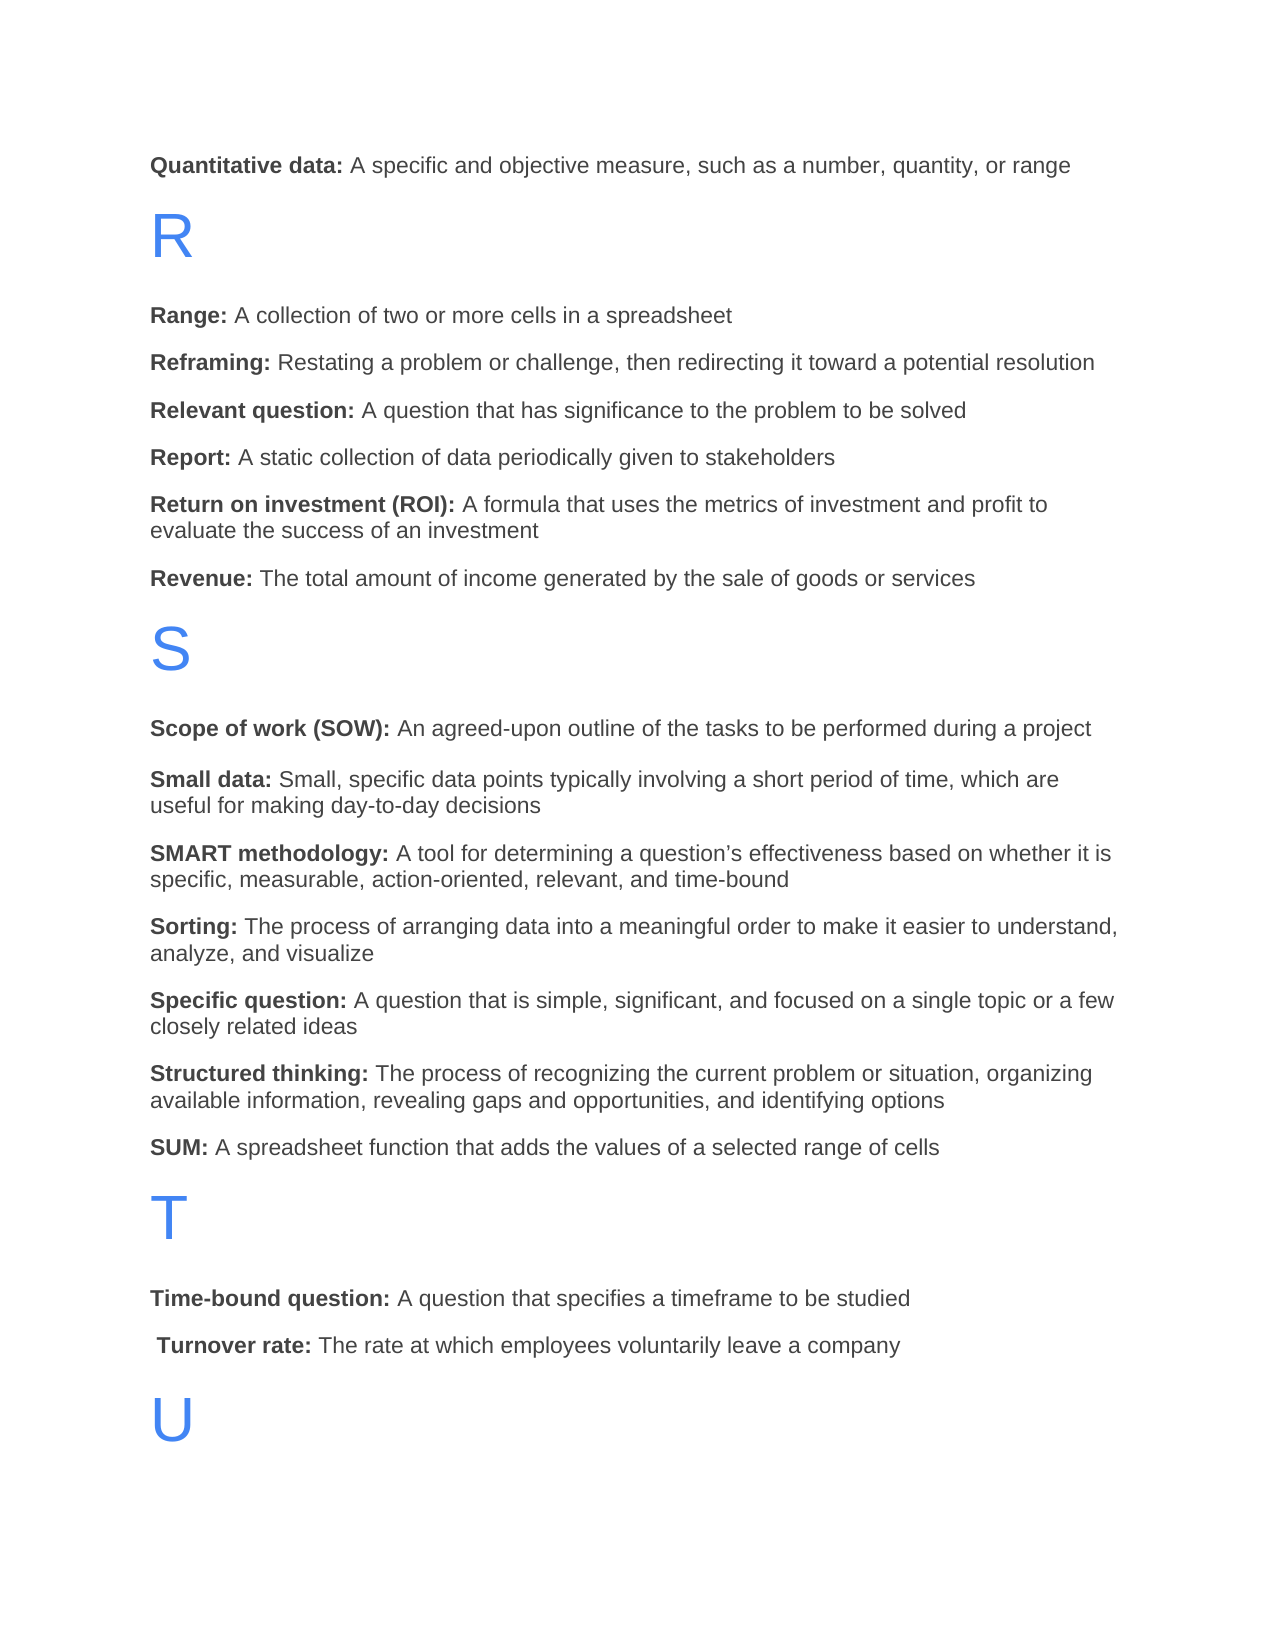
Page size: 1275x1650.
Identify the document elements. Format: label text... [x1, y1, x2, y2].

text U [150, 1383, 1125, 1454]
text Specific question: A question that is simple, significant, and focused on a single topic or a few closely related ideas [150, 987, 1125, 1039]
text Report: A static collection of data periodically given to stakeholders [150, 444, 1125, 470]
text Structured thinking: The process of recognizing the current problem or situation, organizing available information, revealing gaps and opportunities, and identifying options [150, 1060, 1125, 1113]
text SMART methodology: A tool for determining a question’s effectiveness based on whether it is specific, measurable, action-oriented, relevant, and time-bound [150, 840, 1125, 892]
text S [150, 612, 1125, 683]
text Sorting: The process of arranging data into a meaningful order to make it easier to understand, analyze, and visualize [150, 913, 1125, 966]
text Small data: Small, specific data points typically involving a short period of time, which are useful for making day-to-day decisions [150, 766, 1125, 819]
text Scope of work (SOW): An agreed-upon outline of the tasks to be performed during a project [150, 715, 1125, 741]
text R [150, 199, 1125, 271]
text SUM: A spreadsheet function that adds the values of a selected range of cells [150, 1134, 1125, 1160]
text Revenue: The total amount of income generated by the sale of goods or services [150, 564, 1125, 591]
text Turnover rate: The rate at which employees voluntarily leave a company [150, 1332, 1125, 1358]
text Reframing: Restating a problem or challenge, then redirecting it toward a potential resolution [150, 349, 1125, 376]
text Time-bound question: A question that specifies a timeframe to be studied [150, 1284, 1125, 1311]
text Range: A collection of two or more cells in a spreadsheet [150, 302, 1125, 328]
text Quantitative data: A specific and objective measure, such as a number, quantity, or range [150, 152, 1125, 178]
text Return on investment (ROI): A formula that uses the metrics of investment and profit to evaluate the success of an investment [150, 491, 1125, 544]
text Relevant question: A question that has significance to the problem to be solved [150, 397, 1125, 423]
text T [150, 1181, 1125, 1253]
